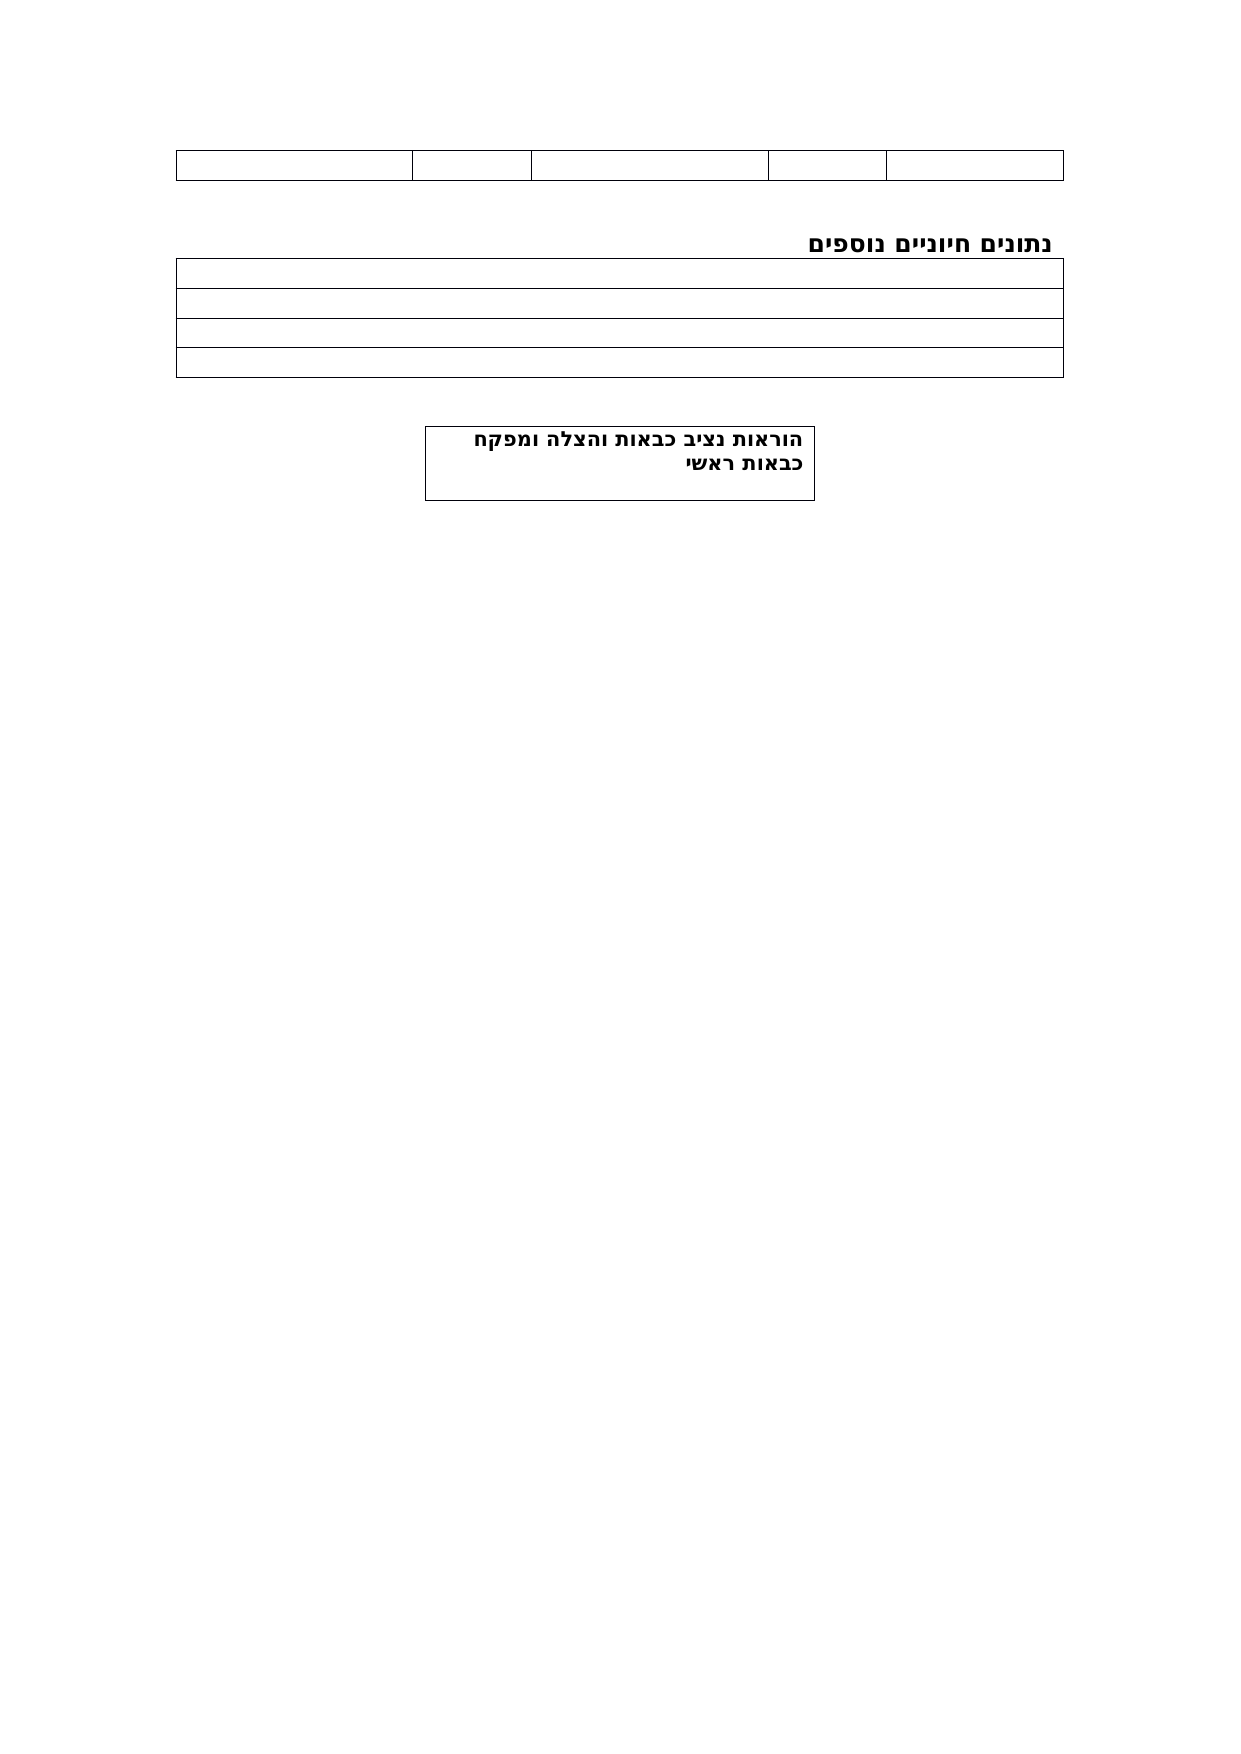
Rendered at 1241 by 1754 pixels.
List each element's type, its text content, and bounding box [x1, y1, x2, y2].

table_cell [887, 151, 1063, 180]
table_cell [177, 151, 412, 180]
table_cell [177, 289, 1063, 317]
table_header [177, 259, 1063, 288]
table_header הוראות נציב כבאות והצלה ומפקח כבאות ראשי [426, 427, 814, 499]
text נתונים חיוניים נוספים [187, 229, 1053, 258]
table_cell [413, 151, 531, 180]
table_cell [532, 151, 768, 180]
table_cell [177, 348, 1063, 377]
table_cell [769, 151, 886, 180]
table_cell [177, 319, 1063, 347]
